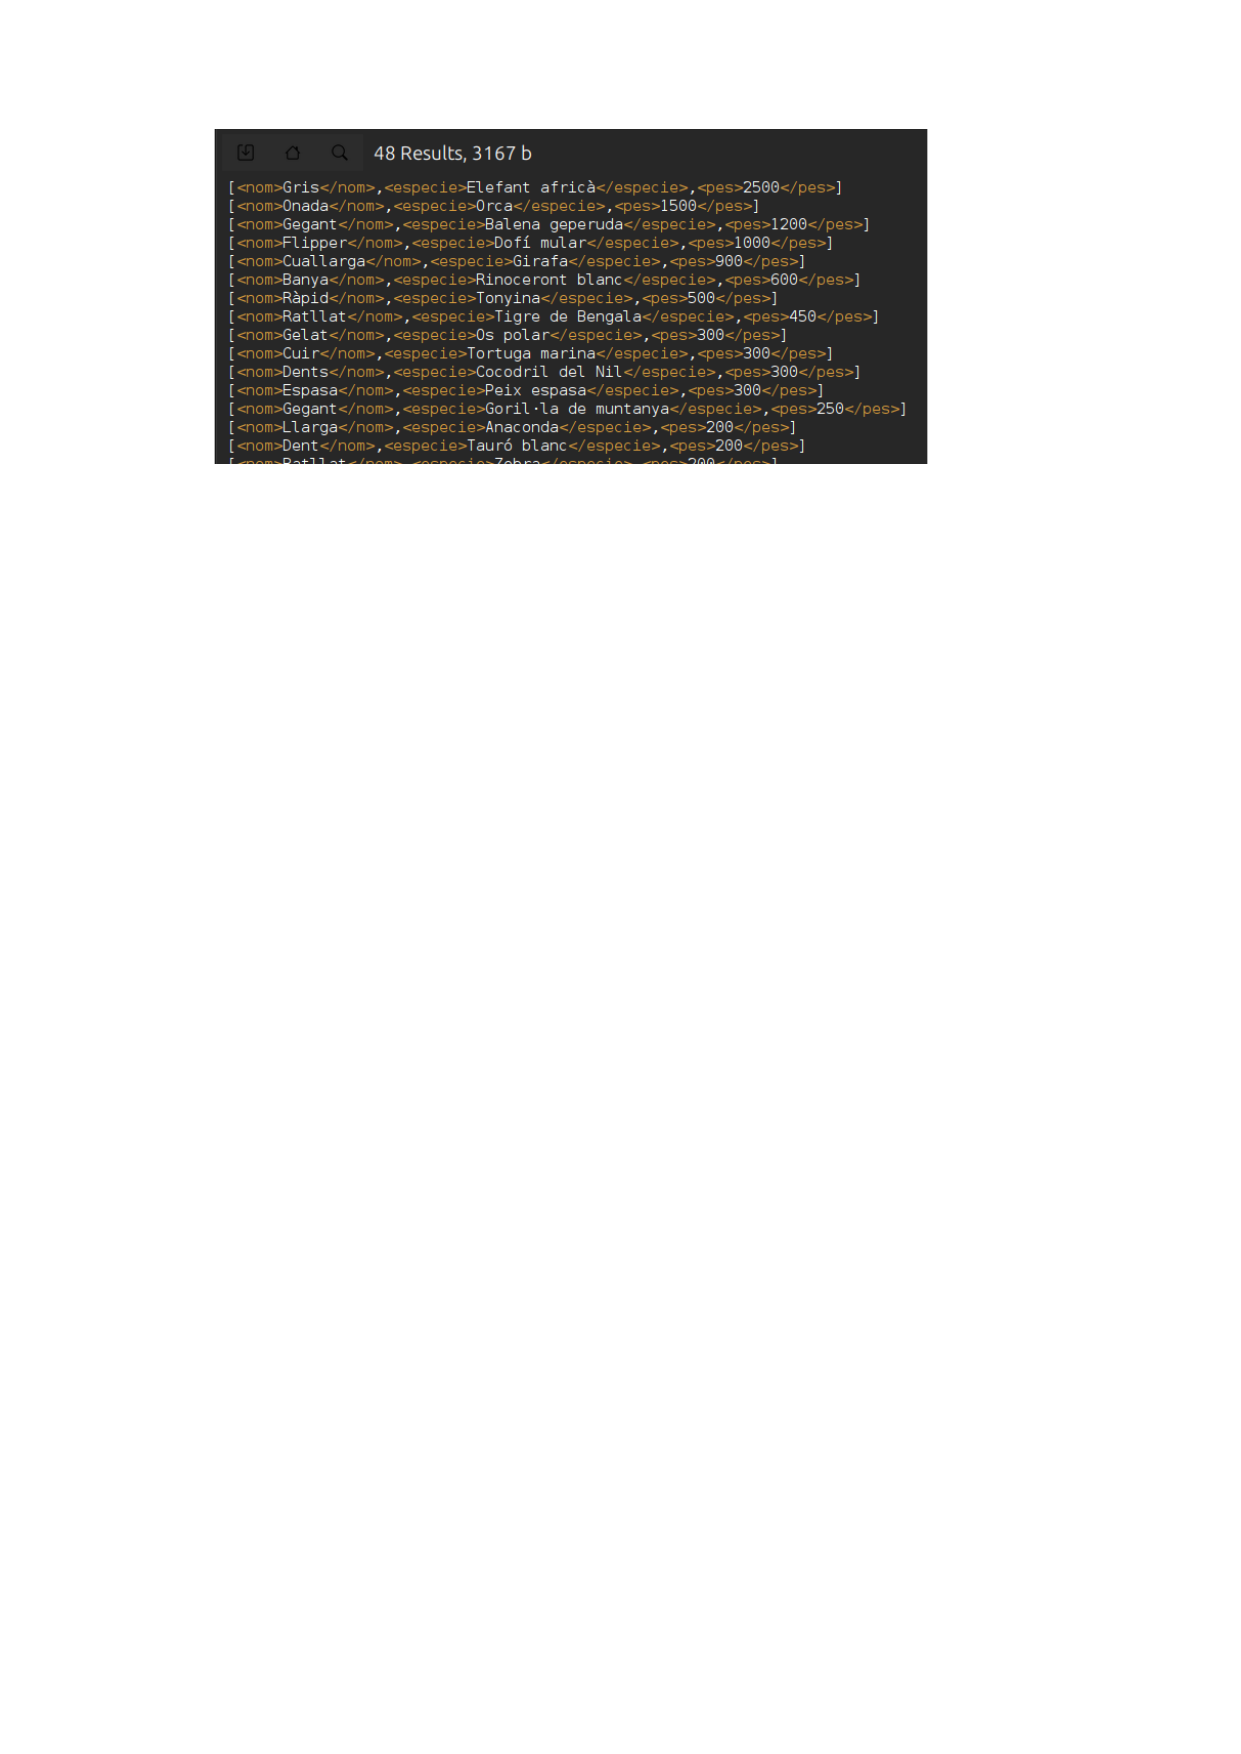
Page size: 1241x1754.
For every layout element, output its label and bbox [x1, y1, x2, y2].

picture [214, 129, 928, 464]
